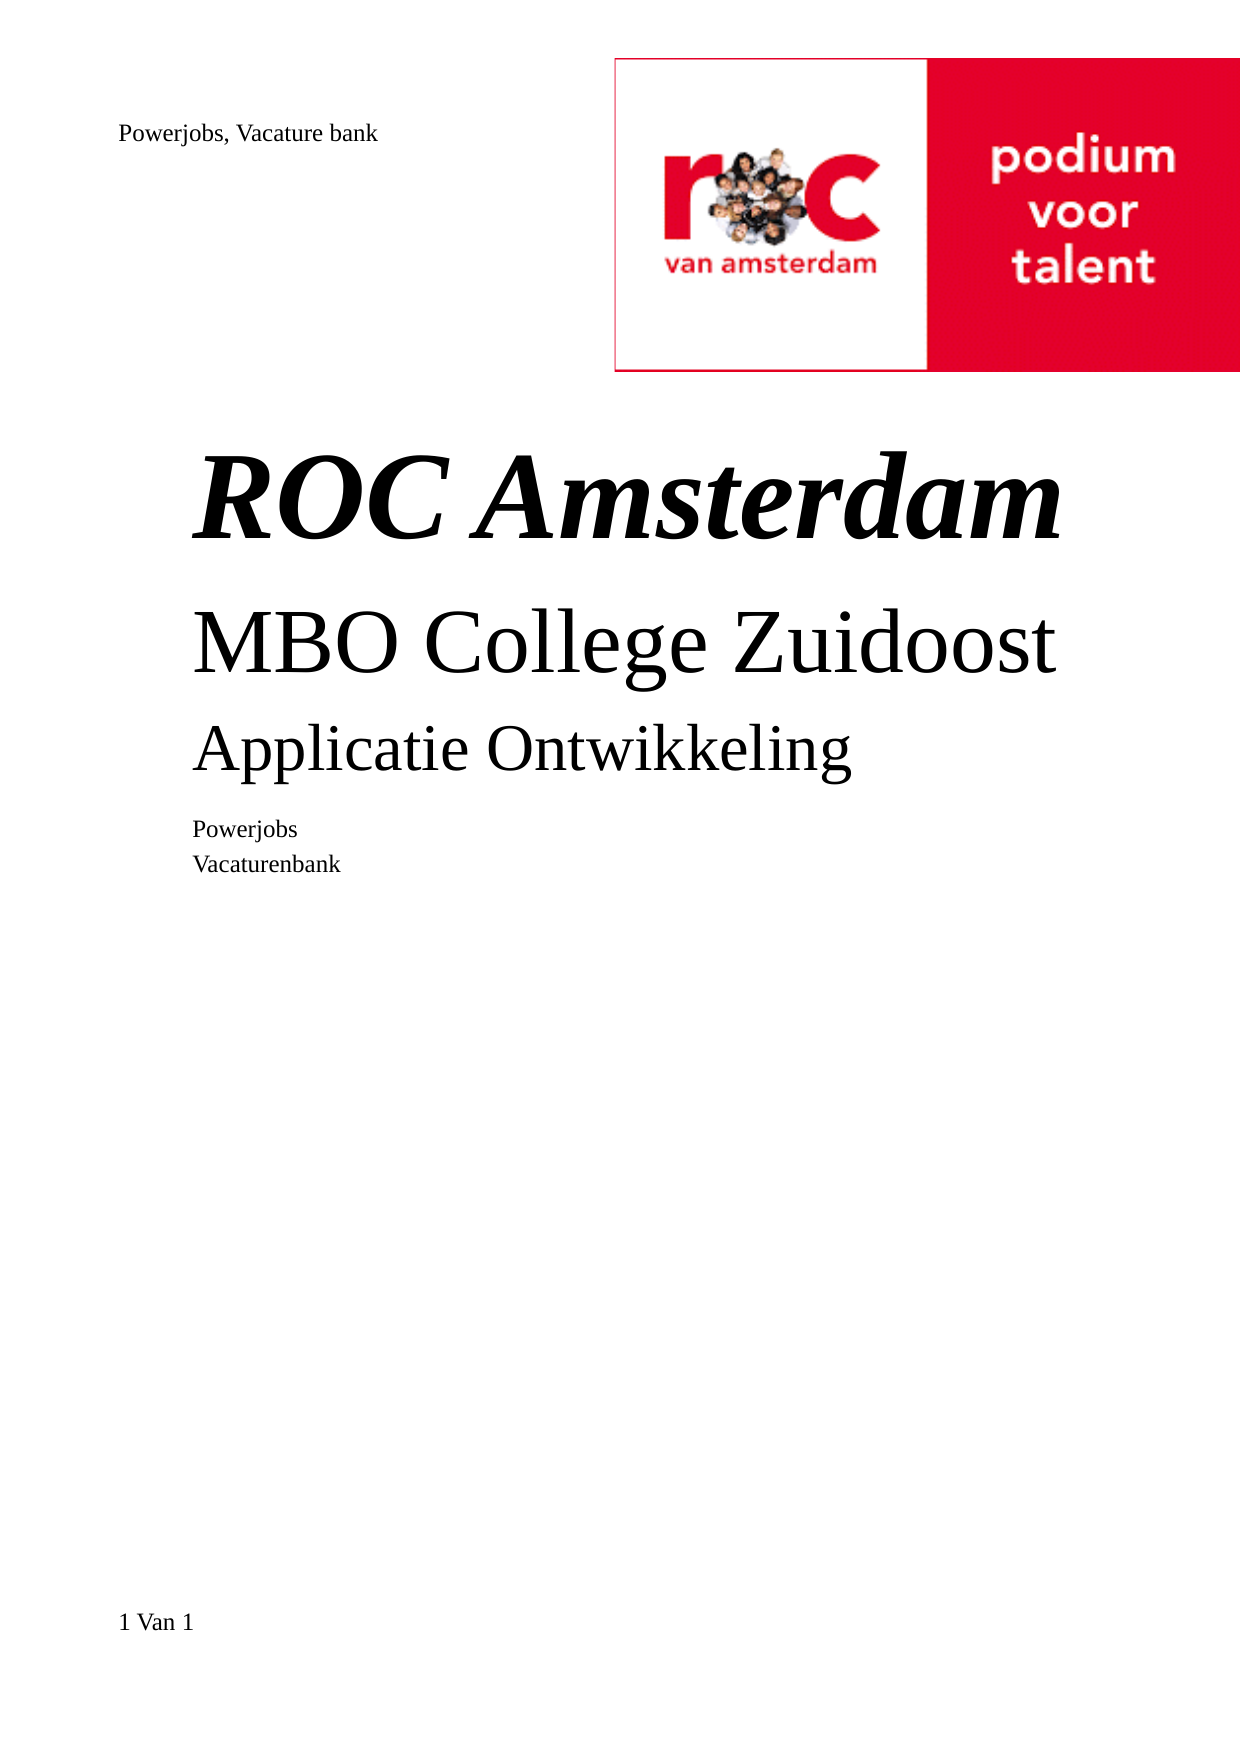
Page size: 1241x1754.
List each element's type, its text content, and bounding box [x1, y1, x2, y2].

text Powerjobs Vacaturenbank [192, 814, 1122, 877]
picture [614, 58, 1240, 372]
text ROC Amsterdam MBO College Zuidoost Applicatie Ontwikkeling [192, 422, 1122, 784]
